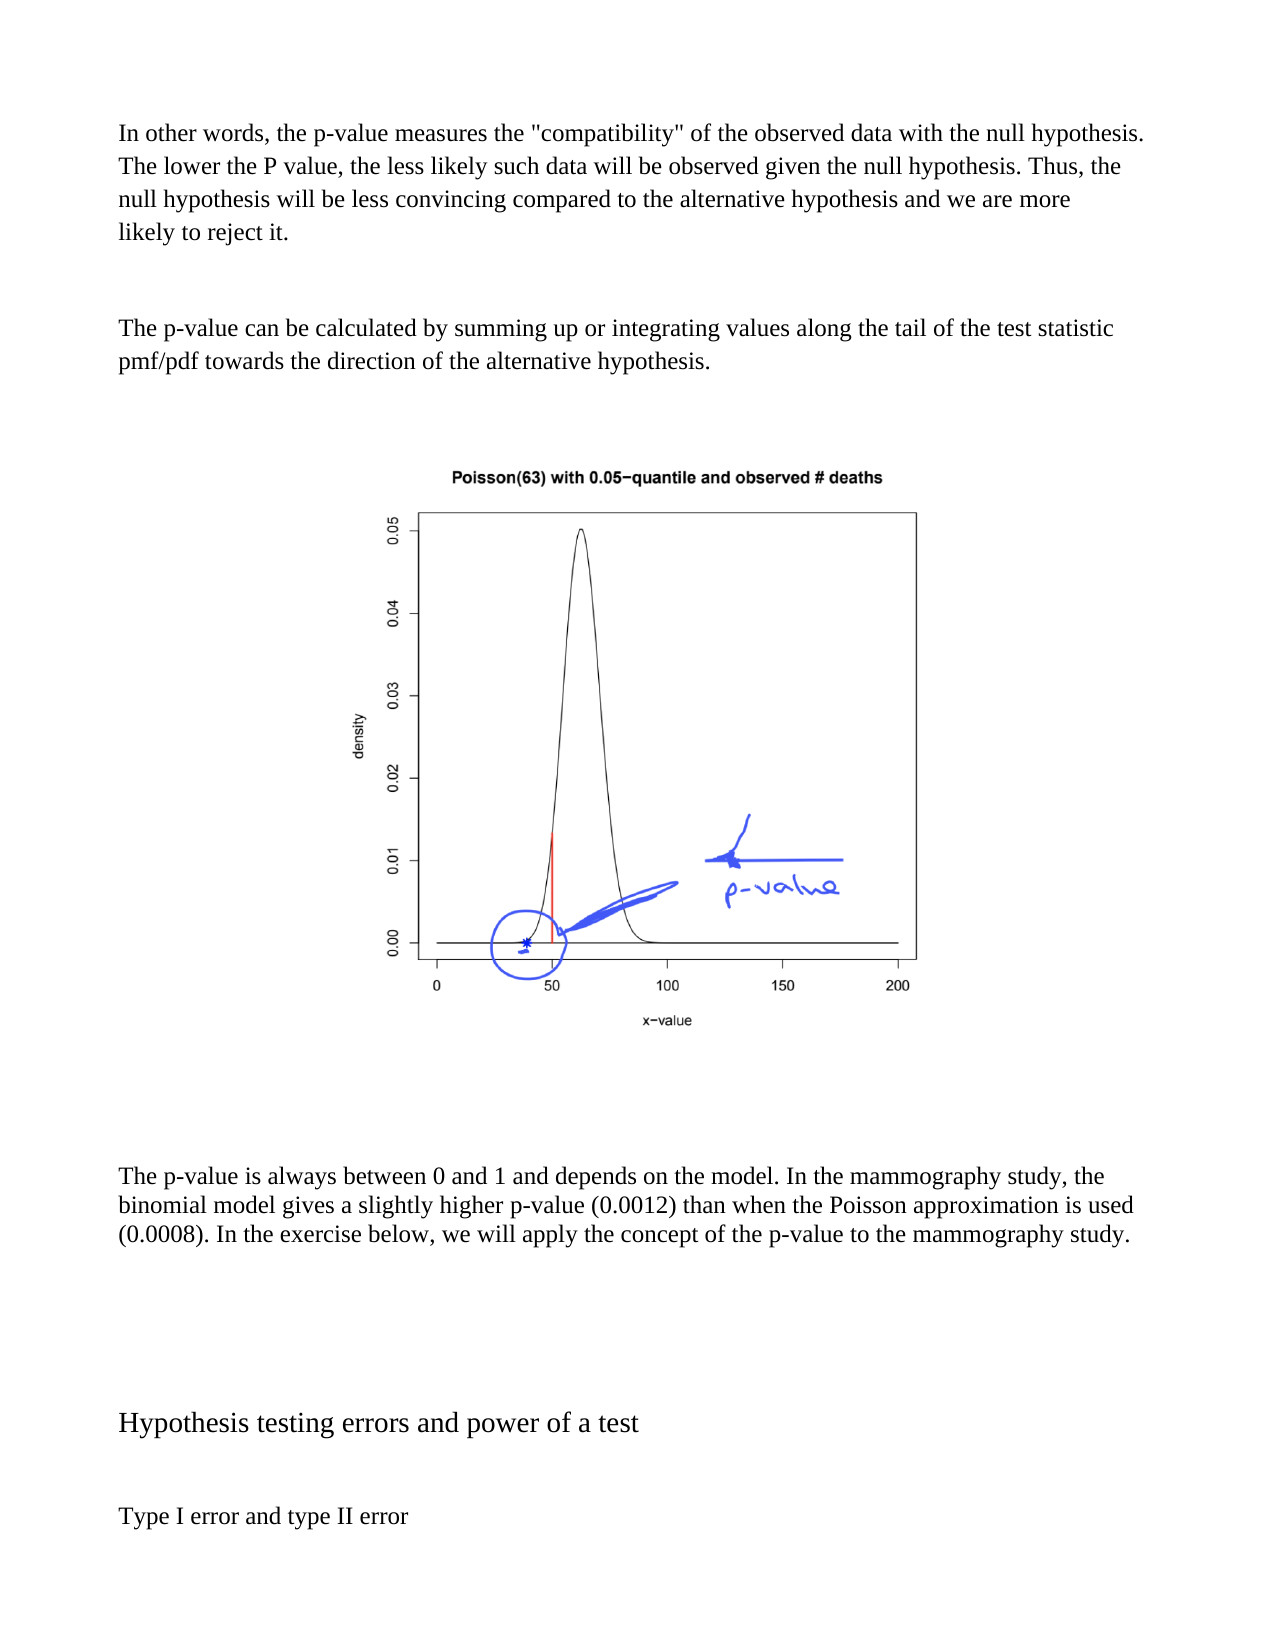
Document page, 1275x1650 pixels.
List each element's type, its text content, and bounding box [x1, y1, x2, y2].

picture [338, 457, 937, 1033]
text The p-value can be calculated by summing up or integrating values along the tail of the test statistic pmf/pdf towards the direction of the alternative hypothesis. [118, 313, 1157, 374]
text In other words, the p-value measures the "compatibility" of the observed data with the null hypothesis. The lower the P value, the less likely such data will be observed given the null hypothesis. Thus, the null hypothesis will be less convincing compared to the alternative hypothesis and we are more likely to reject it. [118, 118, 1157, 246]
subtitle Hypothesis testing errors and power of a test [118, 1405, 1157, 1439]
text The p-value is always between 0 and 1 and depends on the model. In the mammography study, the binomial model gives a slightly higher p-value (0.0012) than when the Poisson approximation is used (0.0008). In the exercise below, we will apply the concept of the p-value to the mammography study. [118, 1161, 1157, 1247]
text Type I error and type II error [118, 1501, 1157, 1530]
